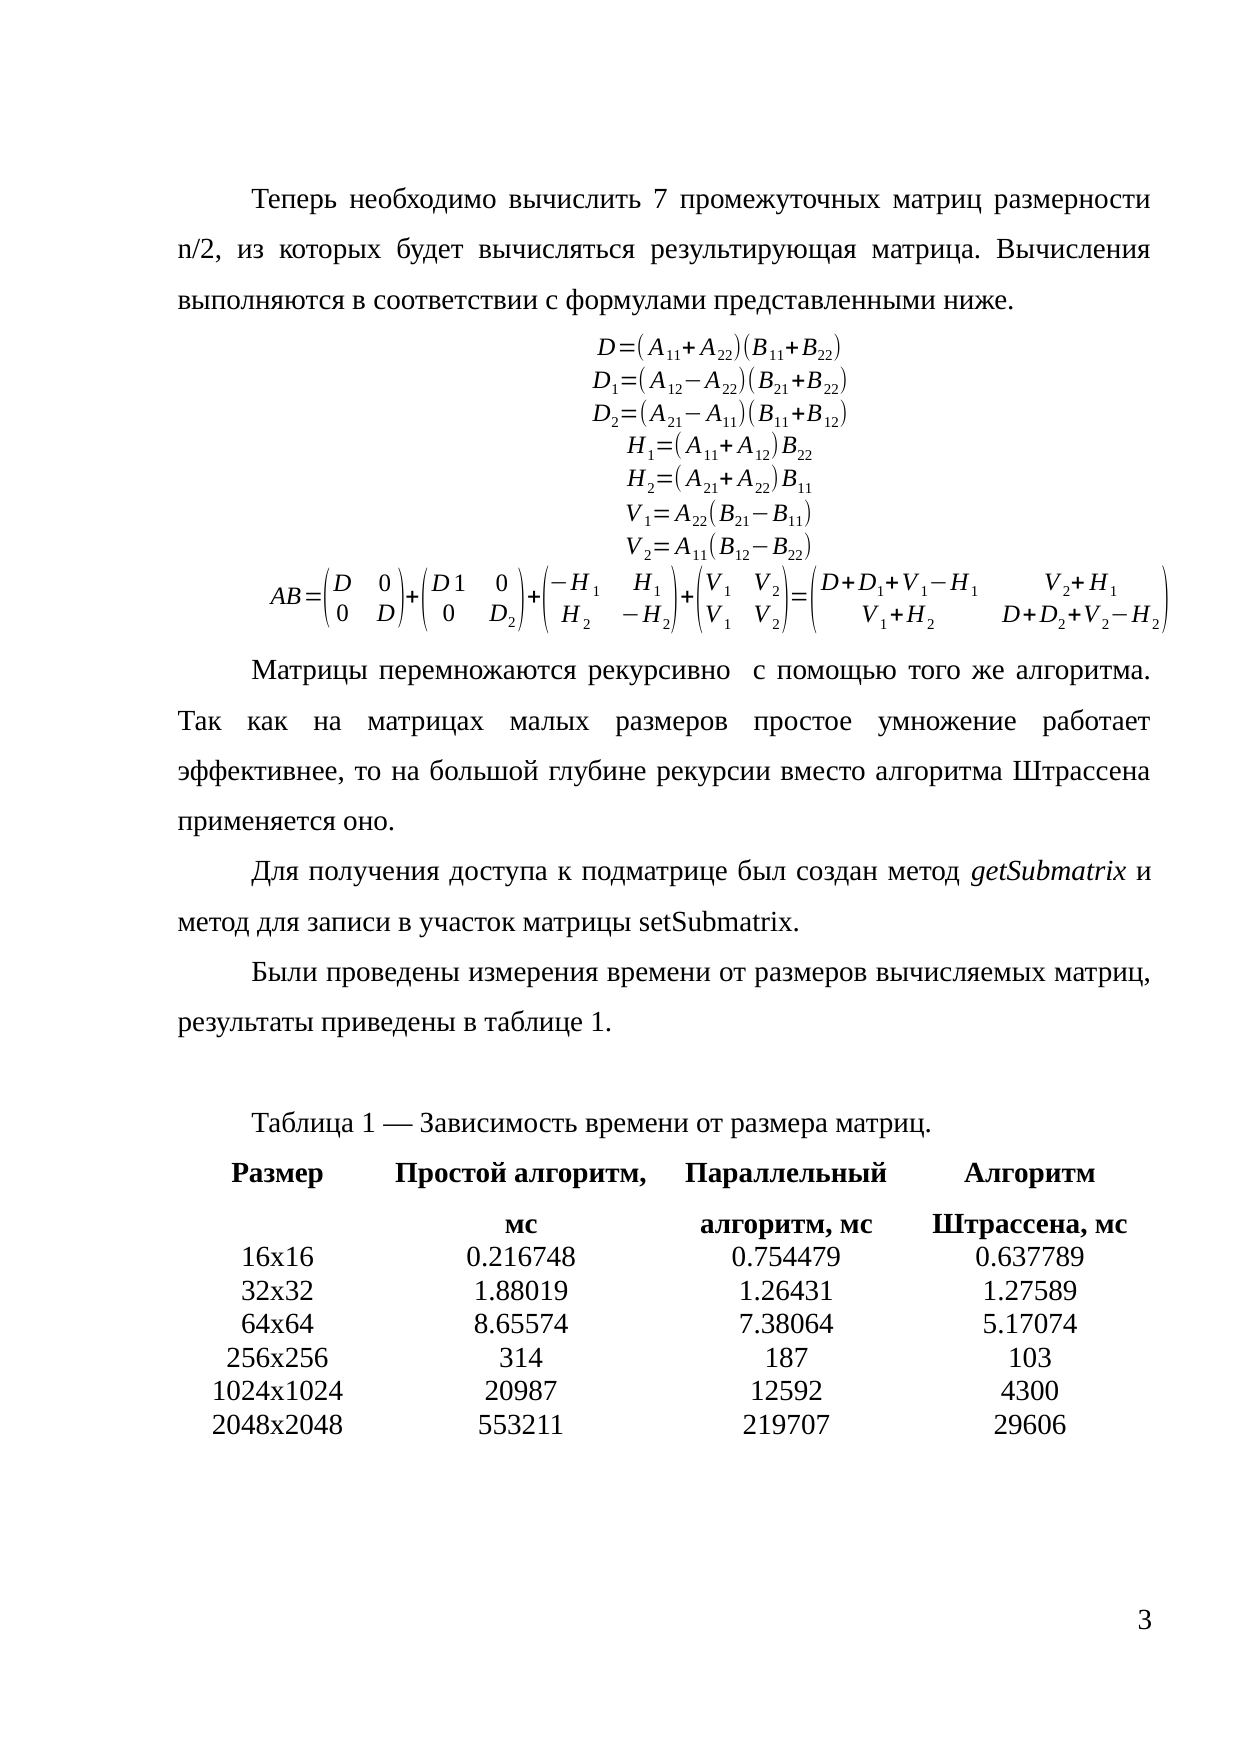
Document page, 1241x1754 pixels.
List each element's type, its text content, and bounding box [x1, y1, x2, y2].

table_cell 29606 [908, 1407, 1152, 1441]
table_cell 8.65574 [378, 1306, 664, 1340]
table_cell 4300 [908, 1374, 1152, 1407]
table_cell 1.27589 [908, 1273, 1152, 1306]
table_cell 553211 [378, 1407, 664, 1441]
text Матрицы перемножаются рекурсивно с помощью того же алгоритма. Так как на матрицах малых размеров простое умножение работает эффективнее, то на большой глубине рекурсии вместо алгоритма Штрассена применяется оно. [177, 652, 1152, 837]
table_cell 314 [378, 1340, 664, 1373]
table_header Размер [177, 1155, 377, 1239]
table_cell 187 [664, 1340, 908, 1373]
table_header Параллельный алгоритм, мс [664, 1155, 908, 1239]
table_cell 16x16 [177, 1239, 377, 1273]
table_cell 64x64 [177, 1306, 377, 1340]
table_cell 0.637789 [908, 1239, 1152, 1273]
table_cell 20987 [378, 1374, 664, 1407]
text Теперь необходимо вычислить 7 промежуточных матриц размерности n/2, из которых будет вычисляться результирующая матрица. Вычисления выполняются в соответствии с формулами представленными ниже. [177, 181, 1152, 315]
table_cell 256x256 [177, 1340, 377, 1373]
table_cell 12592 [664, 1374, 908, 1407]
table_cell 219707 [664, 1407, 908, 1441]
table_header Алгоритм Штрассена, мс [908, 1155, 1152, 1239]
table_cell 32х32 [177, 1273, 377, 1306]
table_cell 1024x1024 [177, 1374, 377, 1407]
table_header Простой алгоритм, мс [378, 1155, 664, 1239]
table_cell 0.216748 [378, 1239, 664, 1273]
table_cell 2048x2048 [177, 1407, 377, 1441]
text Для получения доступа к подматрице был создан метод getSubmatrix и метод для записи в участок матрицы setSubmatrix. [177, 853, 1152, 937]
table_cell 0.754479 [664, 1239, 908, 1273]
table_cell 1.88019 [378, 1273, 664, 1306]
table_cell 103 [908, 1340, 1152, 1373]
text Таблица 1 — Зависимость времени от размера матриц. [177, 1105, 1152, 1139]
table_cell 1.26431 [664, 1273, 908, 1306]
table_cell 7.38064 [664, 1306, 908, 1340]
text Были проведены измерения времени от размеров вычисляемых матриц, результаты приведены в таблице 1. [177, 954, 1152, 1038]
table_cell 5.17074 [908, 1306, 1152, 1340]
